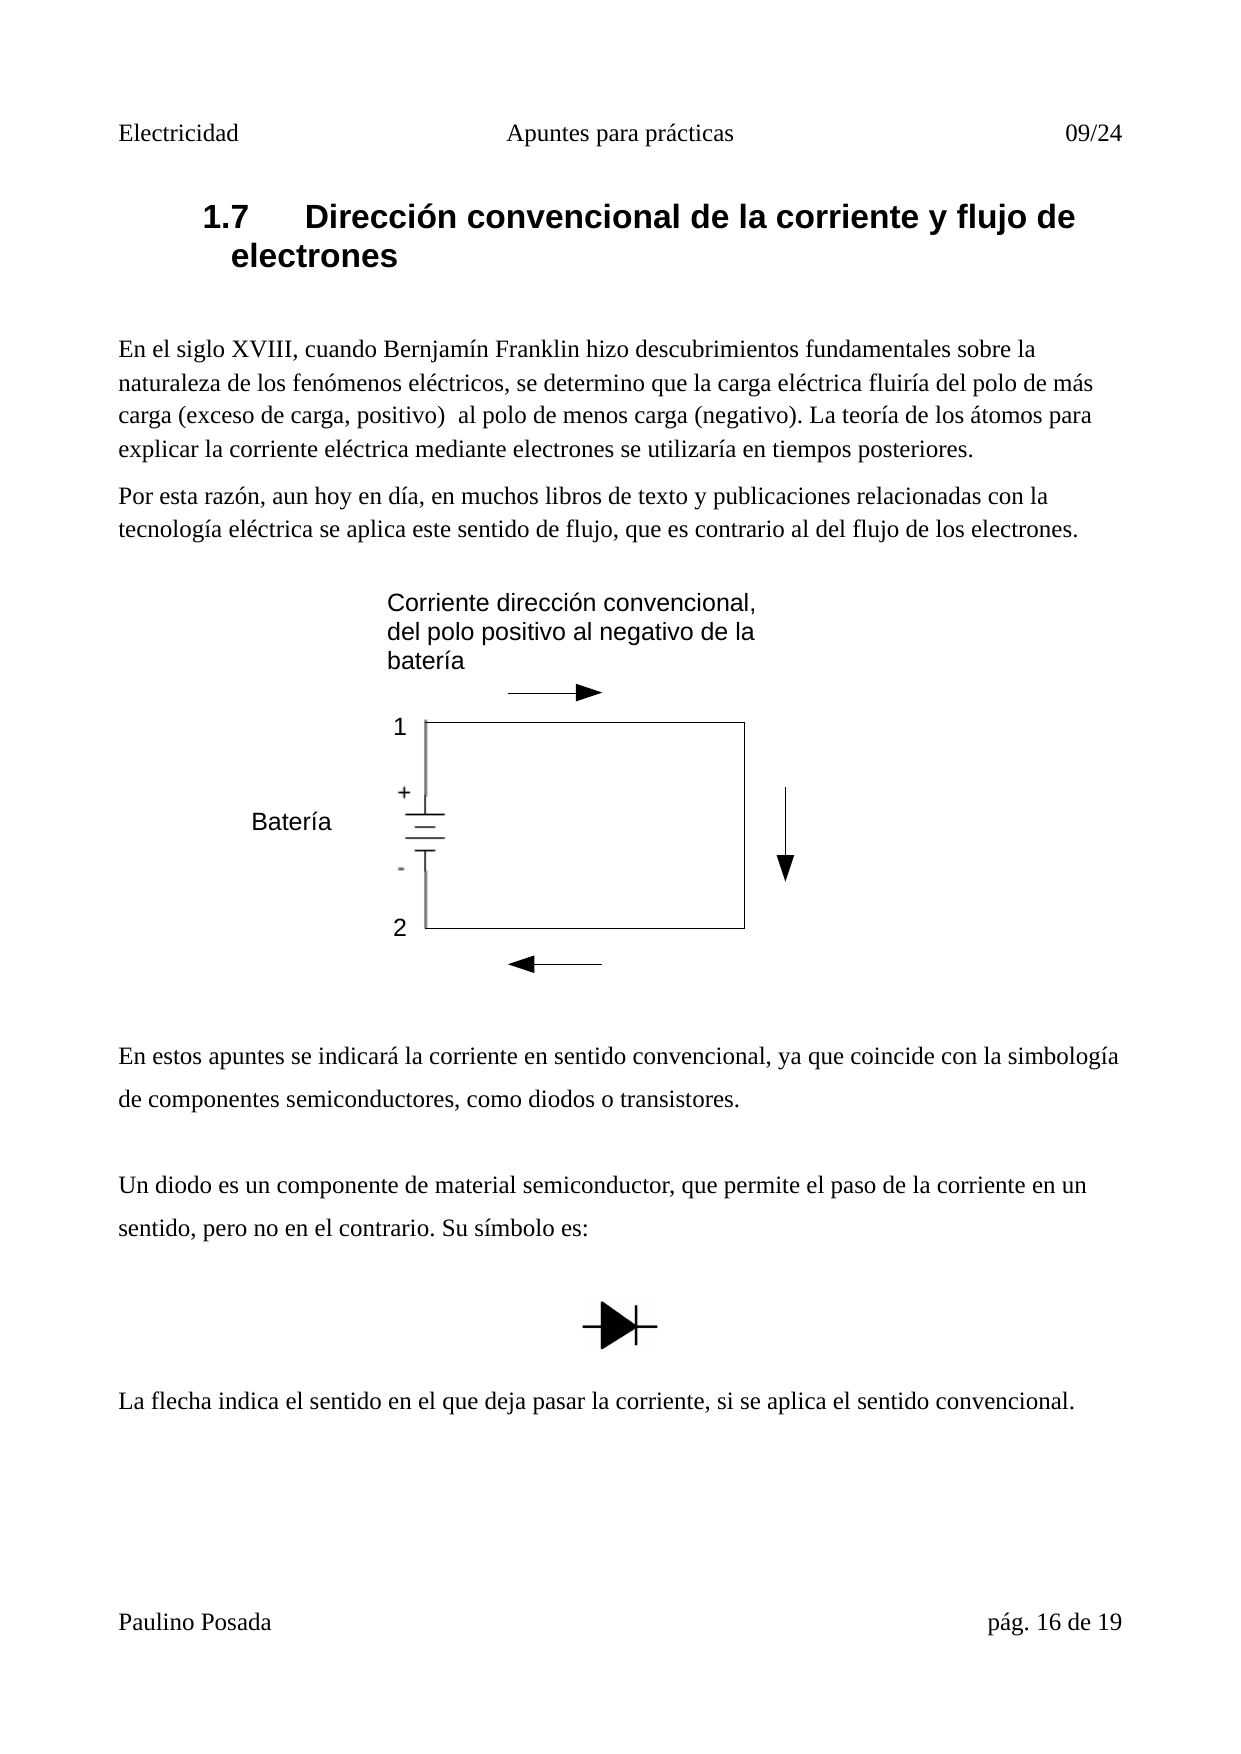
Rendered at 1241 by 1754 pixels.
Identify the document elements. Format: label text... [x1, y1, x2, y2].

text Por esta razón, aun hoy en día, en muchos libros de texto y publicaciones relacionadas con la tecnología eléctrica se aplica este sentido de flujo, que es contrario al del flujo de los electrones. [118, 481, 1122, 543]
text La flecha indica el sentido en el que deja pasar la corriente, si se aplica el sentido convencional. [118, 1386, 1122, 1414]
picture [380, 701, 458, 938]
text En estos apuntes se indicará la corriente en sentido convencional, ya que coincide con la simbología de componentes semiconductores, como diodos o transistores. [118, 1041, 1122, 1113]
picture [582, 1299, 658, 1351]
text Un diodo es un componente de material semiconductor, que permite el paso de la corriente en un sentido, pero no en el contrario. Su símbolo es: [118, 1170, 1122, 1242]
subtitle Dirección convencional de la corriente y flujo de electrones [193, 197, 1122, 274]
text En el siglo XVIII, cuando Bernjamín Franklin hizo descubrimientos fundamentales sobre la naturaleza de los fenómenos eléctricos, se determino que la carga eléctrica fluiría del polo de más carga (exceso de carga, positivo) al polo de menos carga (negativo). La teoría de los átomos para explicar la corriente eléctrica mediante electrones se utilizaría en tiempos posteriores. [118, 334, 1122, 462]
